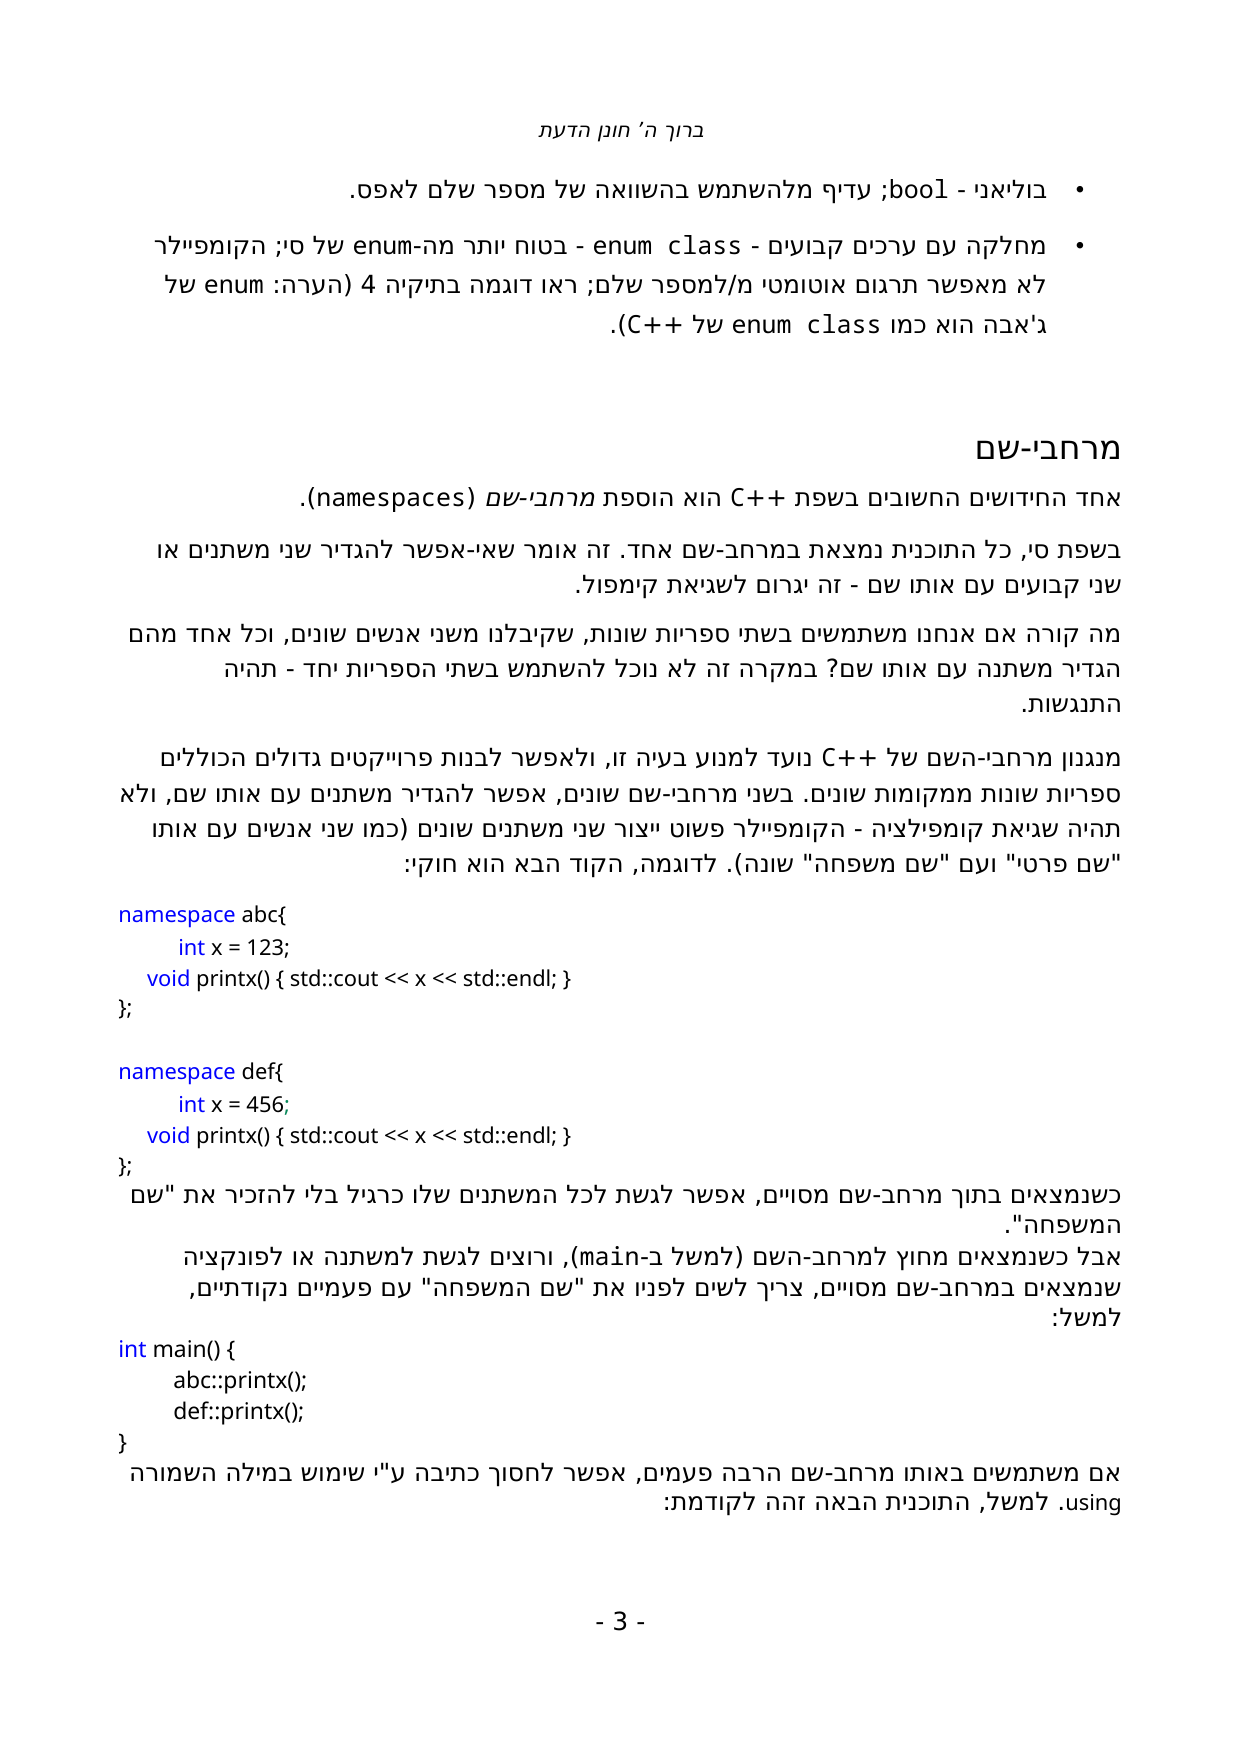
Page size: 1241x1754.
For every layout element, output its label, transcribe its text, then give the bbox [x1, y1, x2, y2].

text int x = 123; [118, 928, 1122, 963]
text int x = 456; [118, 1086, 1122, 1120]
text בשפת סי, כל התוכנית נמצאת במרחב-שם אחד. זה אומר שאי-אפשר להגדיר שני משתנים או שני קבועים עם אותו שם - זה יגרום לשגיאת קימפול. [118, 535, 1122, 599]
text מה קורה אם אנחנו משתמשים בשתי ספריות שונות, שקיבלנו משני אנשים שונים, וכל אחד מהם הגדיר משתנה עם אותו שם? במקרה זה לא נוכל להשתמש בשתי הספריות יחד - תהיה התנגשות. [118, 620, 1122, 719]
text abc::printx(); [118, 1364, 1122, 1395]
text }; [118, 992, 1122, 1022]
text כשנמצאים בתוך מרחב-שם מסויים, אפשר לגשת לכל המשתנים שלו כרגיל בלי להזכיר את "שם המשפחה". [118, 1180, 1122, 1239]
text def::printx(); [118, 1395, 1122, 1426]
text מנגנון מרחבי-השם של ++C נועד למנוע בעיה זו, ולאפשר לבנות פרוייקטים גדולים הכוללים ספריות שונות ממקומות שונים. בשני מרחבי-שם שונים, אפשר להגדיר משתנים עם אותו שם, ולא תהיה שגיאת קומפילציה - הקומפיילר פשוט ייצור שני משתנים שונים (כמו שני אנשים עם אותו "שם פרטי" ועם "שם משפחה" שונה). לדוגמה, הקוד הבא הוא חוקי: [118, 739, 1122, 878]
text int main() { [118, 1332, 1122, 1364]
text אחד החידושים החשובים בשפת ++C הוא הוספת מרחבי-שם (namespaces). [118, 480, 1122, 514]
list מחלקה עם ערכים קבועים - enum class - בטוח יותר מה-enum של סי; הקומפיילר לא מאפשר תרגום אוטומטי מ/למספר שלם; ראו דוגמה בתיקיה 4 (הערה: enum של ג'אבה הוא כמו enum class של ++C). [118, 227, 1084, 341]
subtitle מרחבי-שם [118, 428, 1122, 467]
list בוליאני - bool; עדיף מלהשתמש בהשוואה של מספר שלם לאפס. [118, 172, 1084, 206]
text } [118, 1426, 1122, 1457]
text void printx() { std::cout << x << std::endl; } [118, 1120, 1122, 1150]
text אבל כשנמצאים מחוץ למרחב-השם (למשל ב-main), ורוצים לגשת למשתנה או לפונקציה שנמצאים במרחב-שם מסויים, צריך לשים לפניו את "שם המשפחה" עם פעמיים נקודתיים, למשל: [118, 1239, 1122, 1332]
text namespace def{ [118, 1056, 1122, 1086]
text namespace abc{ [118, 899, 1122, 928]
text }; [118, 1150, 1122, 1180]
text אם משתמשים באותו מרחב-שם הרבה פעמים, אפשר לחסוך כתיבה ע"י שימוש במילה השמורה using. למשל, התוכנית הבאה זהה לקודמת: [118, 1457, 1122, 1517]
text void printx() { std::cout << x << std::endl; } [118, 963, 1122, 992]
